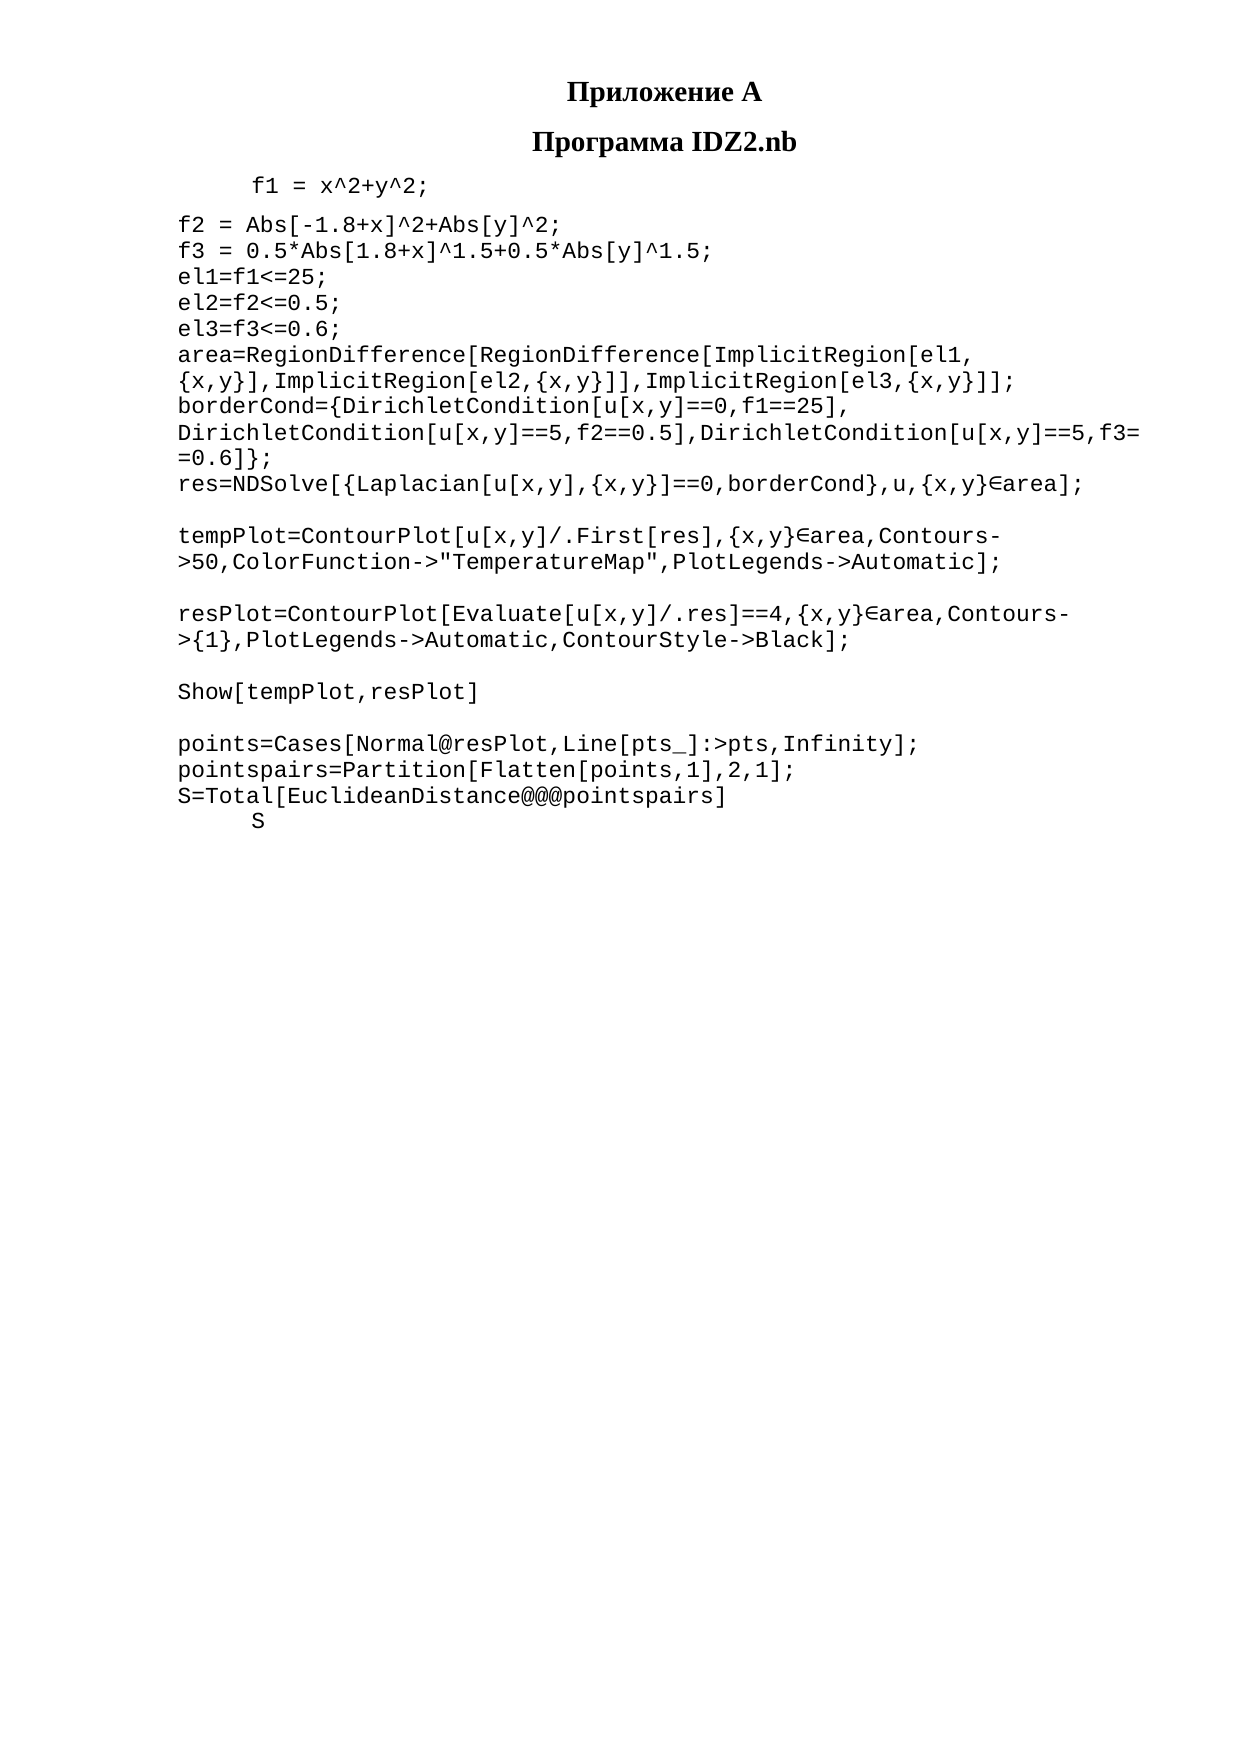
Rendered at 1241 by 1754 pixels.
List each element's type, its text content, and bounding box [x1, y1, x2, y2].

text el2=f2<=0.5; [177, 291, 1152, 317]
text f3 = 0.5*Abs[1.8+x]^1.5+0.5*Abs[y]^1.5; [177, 239, 1152, 265]
text el1=f1<=25; [177, 265, 1152, 291]
text Программа IDZ2.nb [177, 124, 1152, 158]
text S=Total[EuclideanDistance@@@pointspairs] [177, 784, 1152, 810]
text Приложение A [177, 74, 1152, 107]
text tempPlot=ContourPlot[u[x,y]/.First[res],{x,y}∈area,Contours->50,ColorFunction->"TemperatureMap",PlotLegends->Automatic]; [177, 524, 1152, 576]
text points=Cases[Normal@resPlot,Line[pts_]:>pts,Infinity]; [177, 732, 1152, 758]
text area=RegionDifference[RegionDifference[ImplicitRegion[el1,{x,y}],ImplicitRegion[el2,{x,y}]],ImplicitRegion[el3,{x,y}]]; [177, 343, 1152, 395]
text el3=f3<=0.6; [177, 317, 1152, 343]
text resPlot=ContourPlot[Evaluate[u[x,y]/.res]==4,{x,y}∈area,Contours->{1},PlotLegends->Automatic,ContourStyle->Black]; [177, 602, 1152, 654]
text pointspairs=Partition[Flatten[points,1],2,1]; [177, 758, 1152, 784]
text f2 = Abs[-1.8+x]^2+Abs[y]^2; [177, 213, 1152, 239]
text Show[tempPlot,resPlot] [177, 680, 1152, 706]
text borderCond={DirichletCondition[u[x,y]==0,f1==25], DirichletCondition[u[x,y]==5,f2==0.5],DirichletCondition[u[x,y]==5,f3==0.6]}; [177, 395, 1152, 473]
text S [177, 810, 1152, 836]
text f1 = x^2+y^2; [177, 174, 1152, 200]
text res=NDSolve[{Laplacian[u[x,y],{x,y}]==0,borderCond},u,{x,y}∈area]; [177, 473, 1152, 499]
